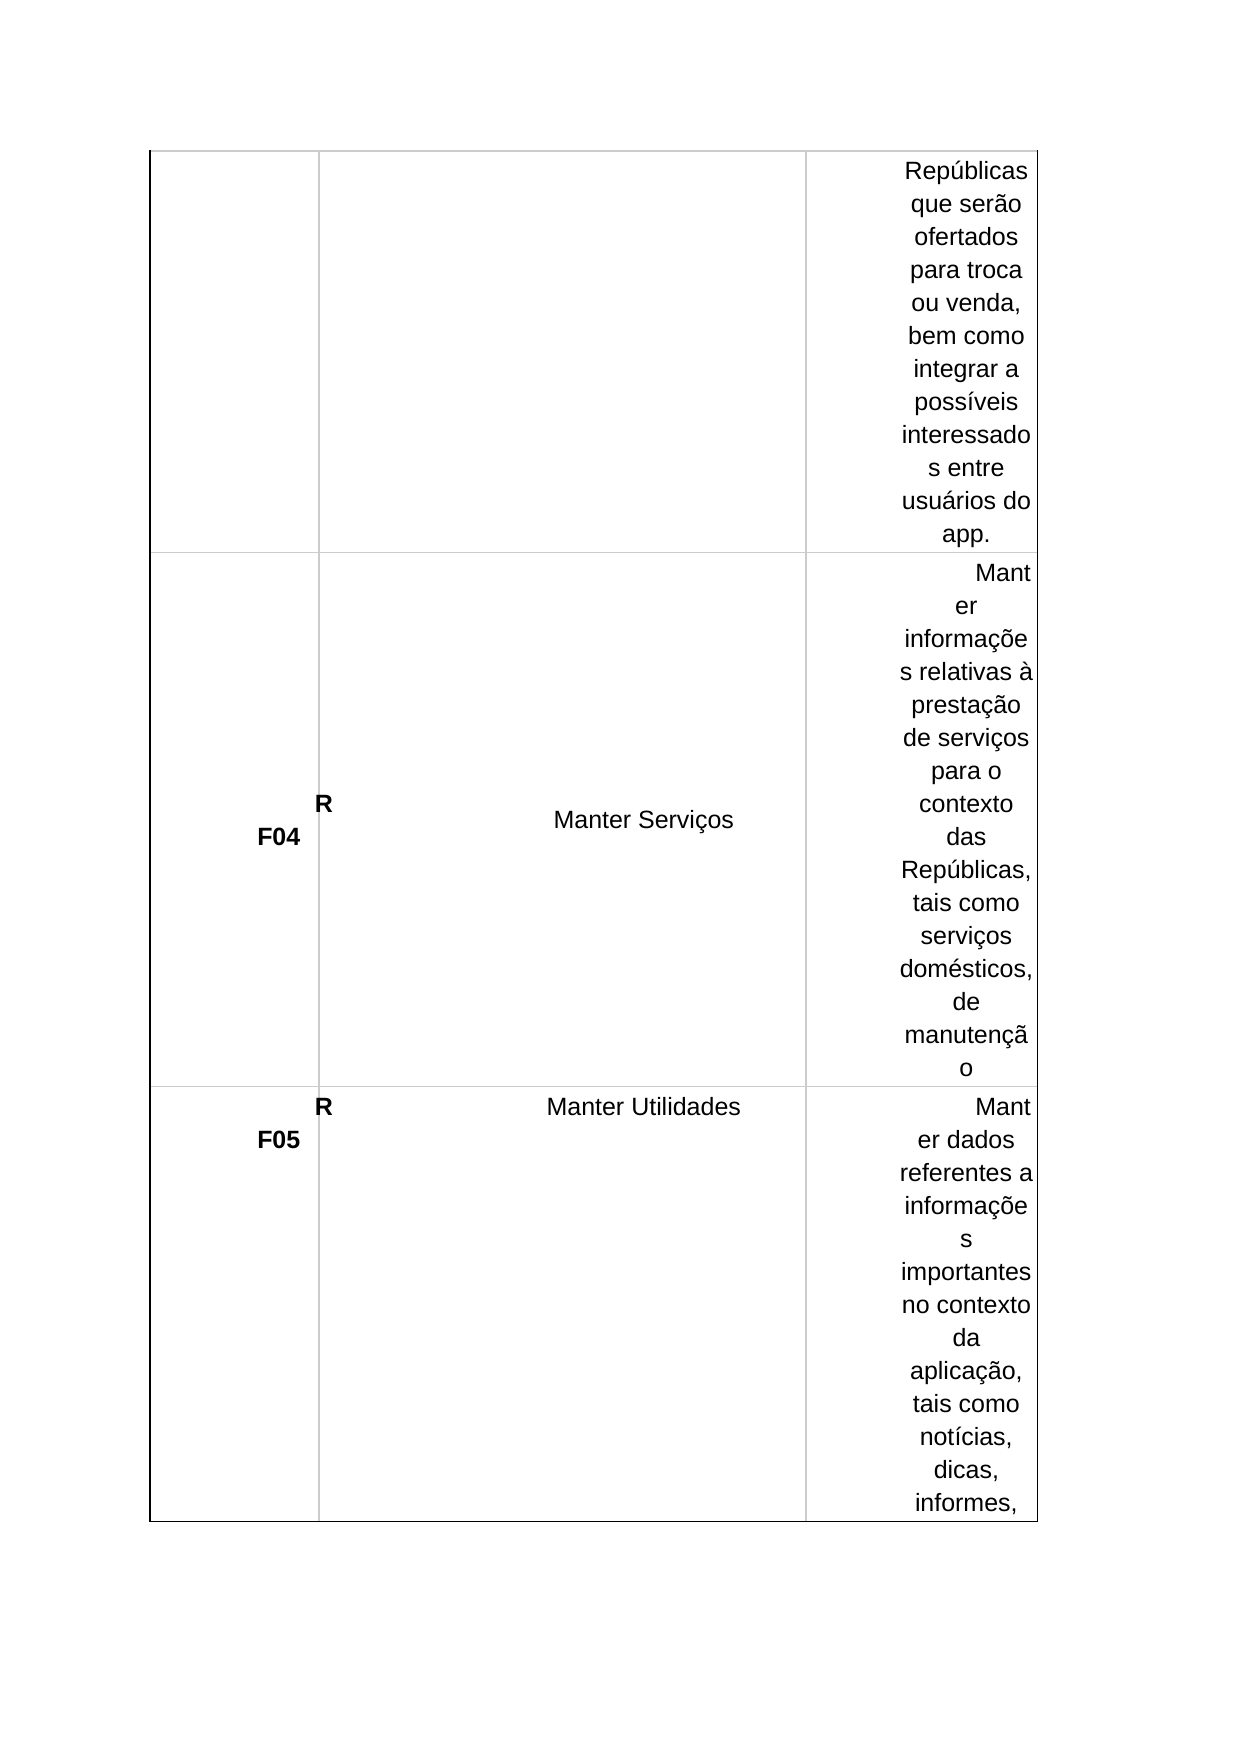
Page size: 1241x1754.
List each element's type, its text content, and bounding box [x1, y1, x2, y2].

table_cell Manter Utilidades [320, 1087, 805, 1521]
table_cell Manter Produtos para troca [320, 152, 805, 552]
table_cell Manter informações relativas à prestação de serviços para o contexto das Repúblicas, tais como serviços domésticos, de manutenção [807, 553, 1037, 1086]
table_cell Repúblicas que serão ofertados para troca ou venda, bem como integrar a possíveis interessados entre usuários do app. [807, 152, 1037, 552]
table_cell RF04 [151, 553, 318, 1086]
table_cell Manter dados referentes a informações importantes no contexto da aplicação, tais como notícias, dicas, informes, [807, 1087, 1037, 1521]
table_cell RF03 [151, 152, 318, 552]
table_cell RF05 [151, 1087, 318, 1521]
table_cell Manter Serviços [320, 553, 805, 1086]
